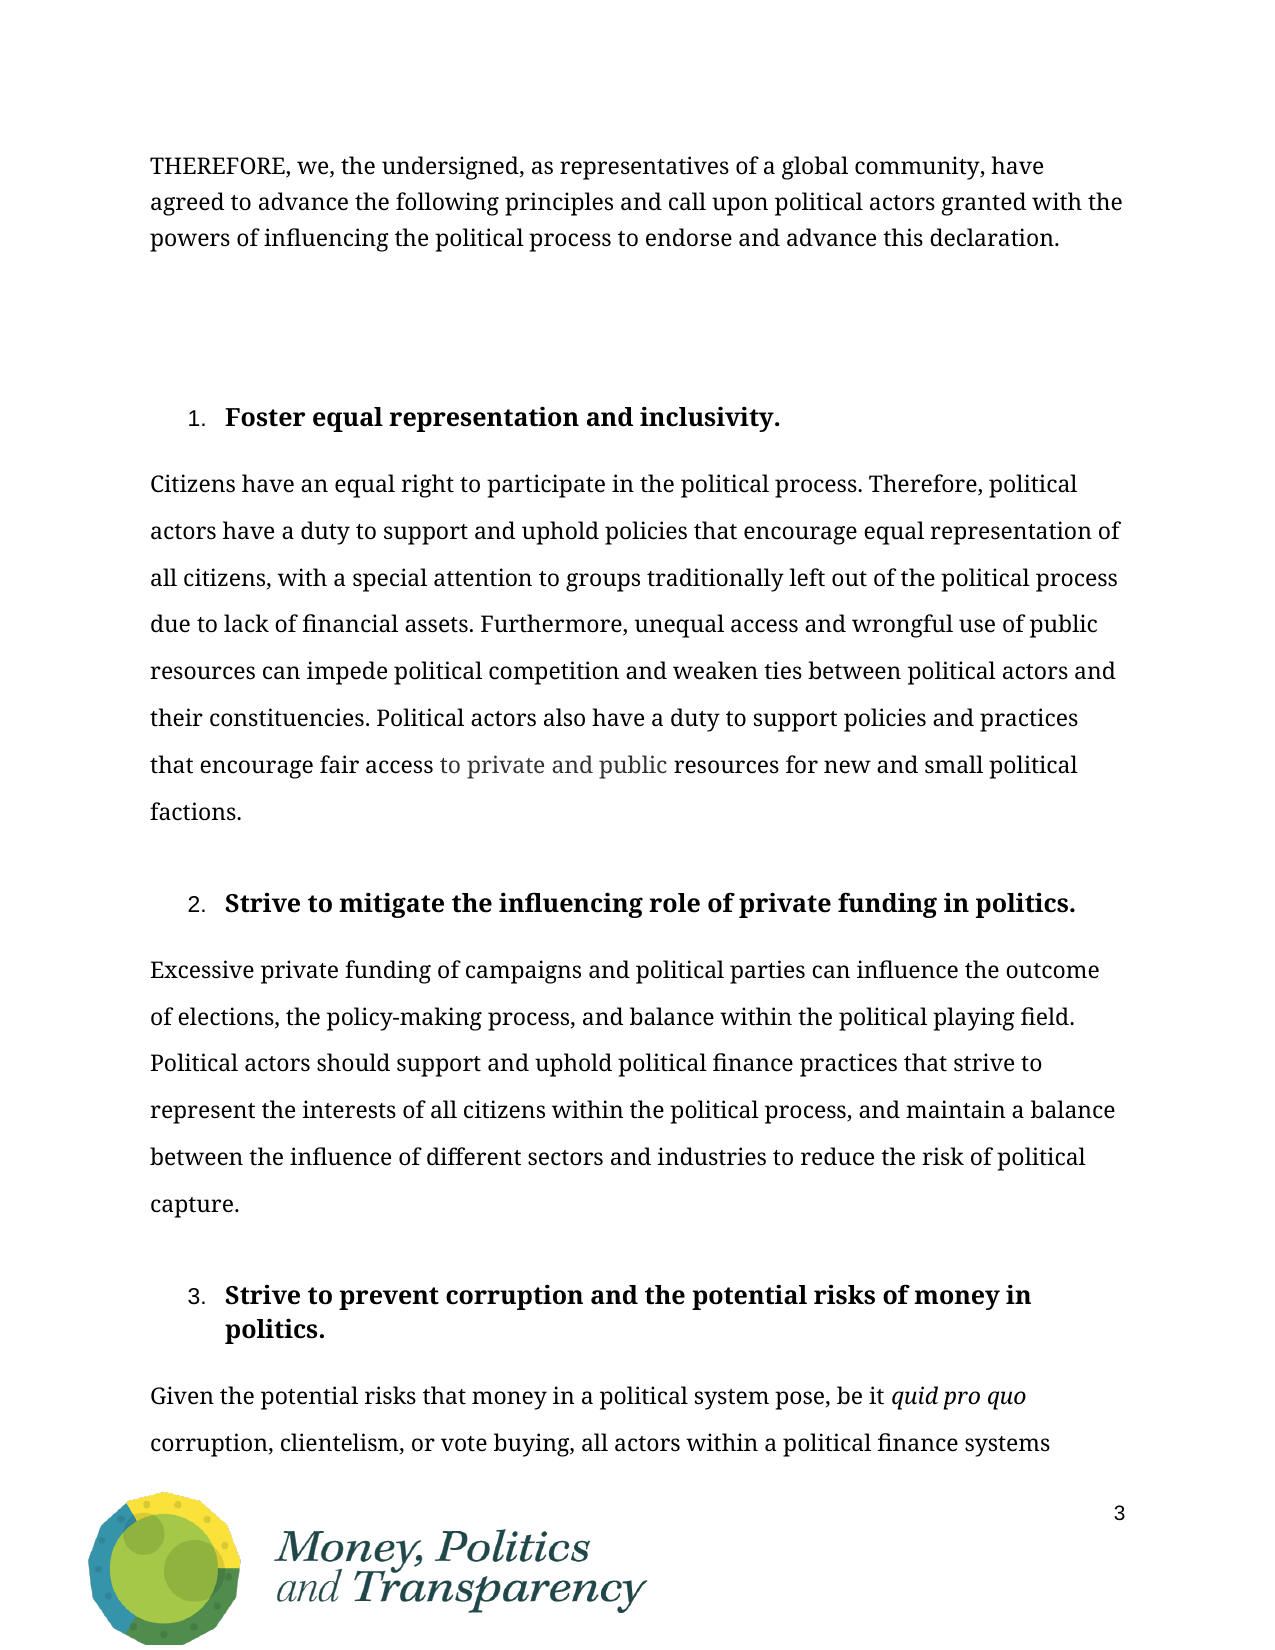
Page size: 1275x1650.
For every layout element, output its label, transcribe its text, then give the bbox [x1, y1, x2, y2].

list Strive to prevent corruption and the potential risks of money in politics. [187, 1277, 1125, 1346]
text Excessive private funding of campaigns and political parties can influence the outcome of elections, the policy-making process, and balance within the political playing field. Political actors should support and uphold political finance practices that strive to represent the interests of all citizens within the political process, and maintain a balance between the influence of different sectors and industries to reduce the risk of political capture. [150, 953, 1125, 1219]
picture [87, 1490, 648, 1645]
list Foster equal representation and inclusivity. [187, 400, 1125, 434]
text Given the potential risks that money in a political system pose, be it quid pro quo corruption, clientelism, or vote buying, all actors within a political finance systems [150, 1379, 1125, 1458]
text Citizens have an equal right to participate in the political process. Therefore, political actors have a duty to support and uphold policies that encourage equal representation of all citizens, with a special attention to groups traditionally left out of the political process due to lack of financial assets. Furthermore, unequal access and wrongful use of public resources can impede political competition and weaken ties between political actors and their constituencies. Political actors also have a duty to support policies and practices that encourage fair access to private and public resources for new and small political factions. [150, 468, 1125, 827]
text THEREFORE, we, the undersigned, as representatives of a global community, have agreed to advance the following principles and call upon political actors granted with the powers of influencing the political process to endorse and advance this declaration. [150, 150, 1125, 253]
list Strive to mitigate the influencing role of private funding in politics. [187, 885, 1125, 919]
